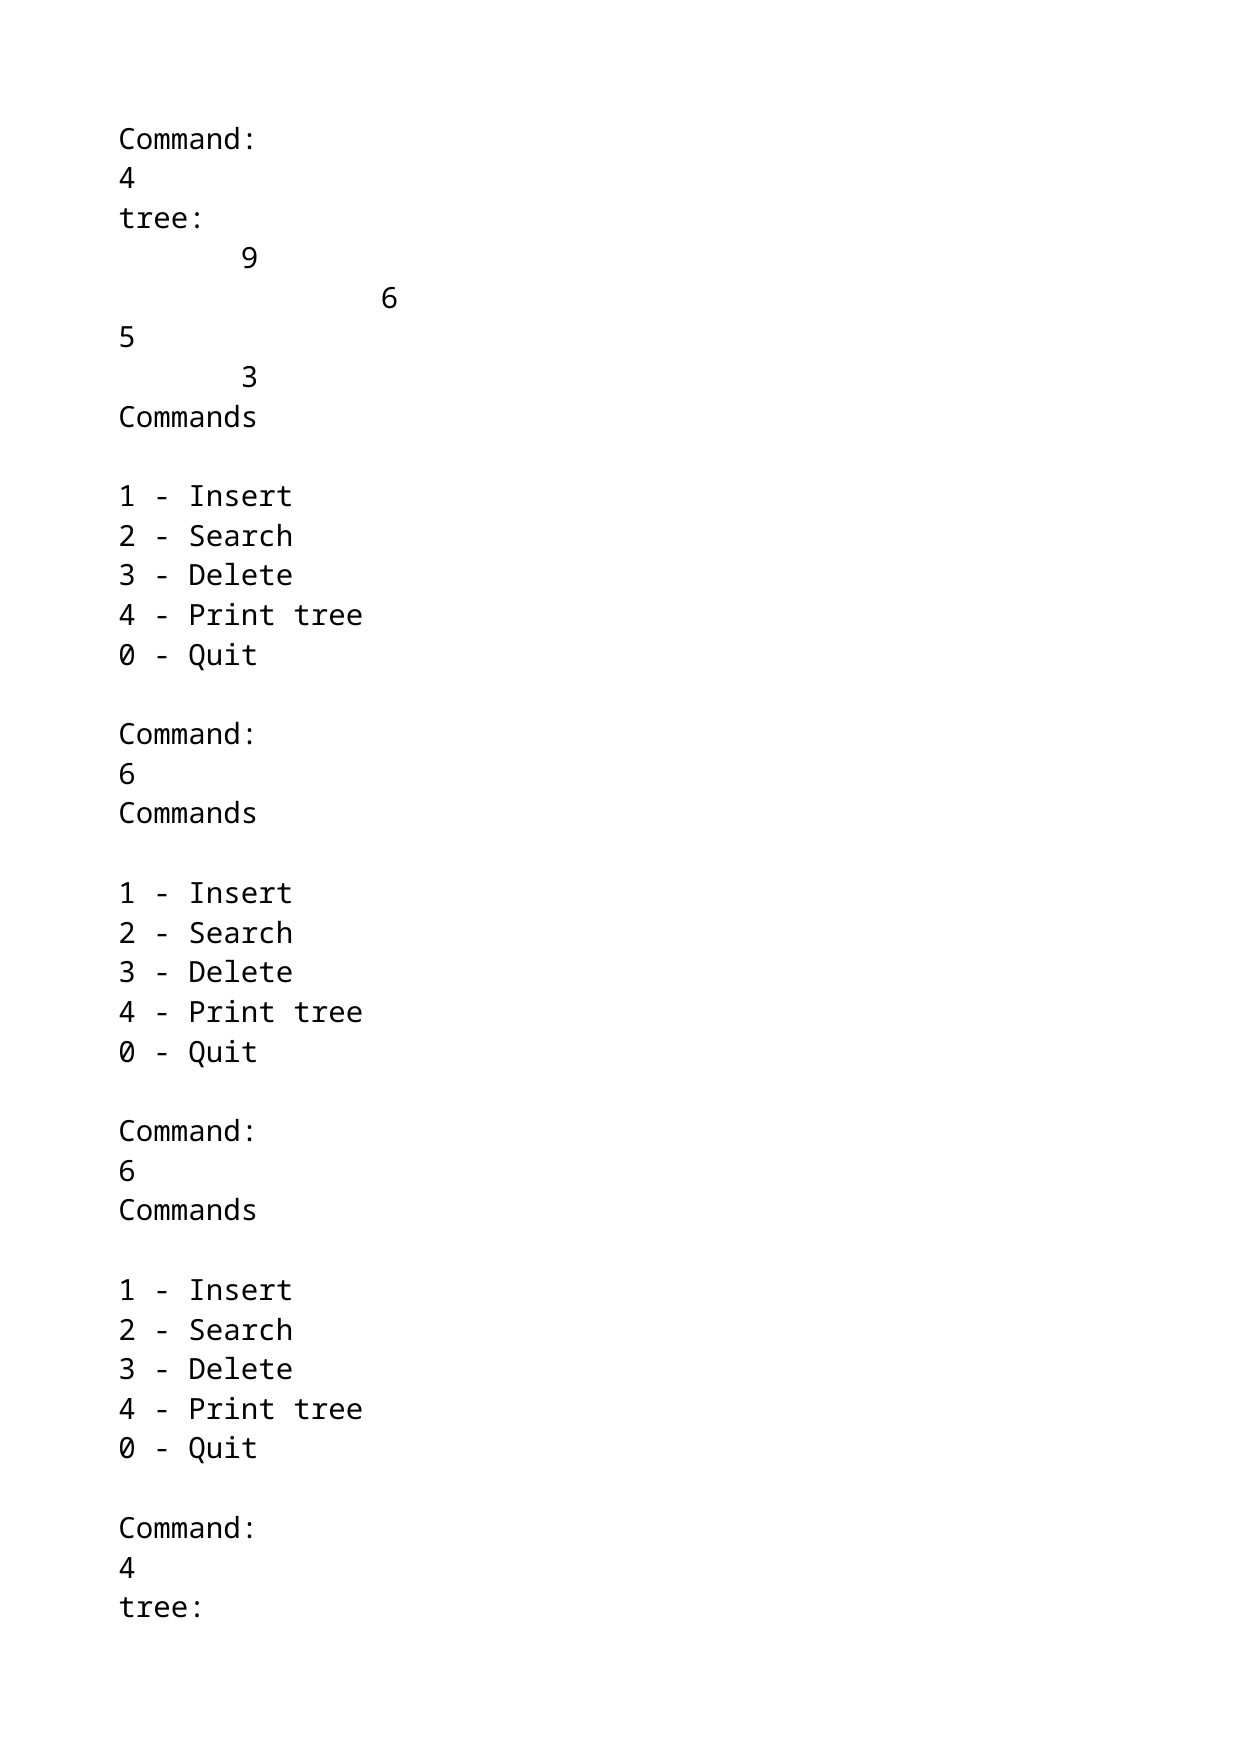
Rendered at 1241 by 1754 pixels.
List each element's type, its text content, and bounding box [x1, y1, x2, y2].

text Command: 4 tree: 9 6 5 3 Commands 1 - Insert 2 - Search 3 - Delete 4 - Print tree 0 - Quit Command: 6 Commands 1 - Insert 2 - Search 3 - Delete 4 - Print tree 0 - Quit Command: 6 Commands 1 - Insert 2 - Search 3 - Delete 4 - Print tree 0 - Quit Command: 4 tree: [118, 118, 1122, 1626]
